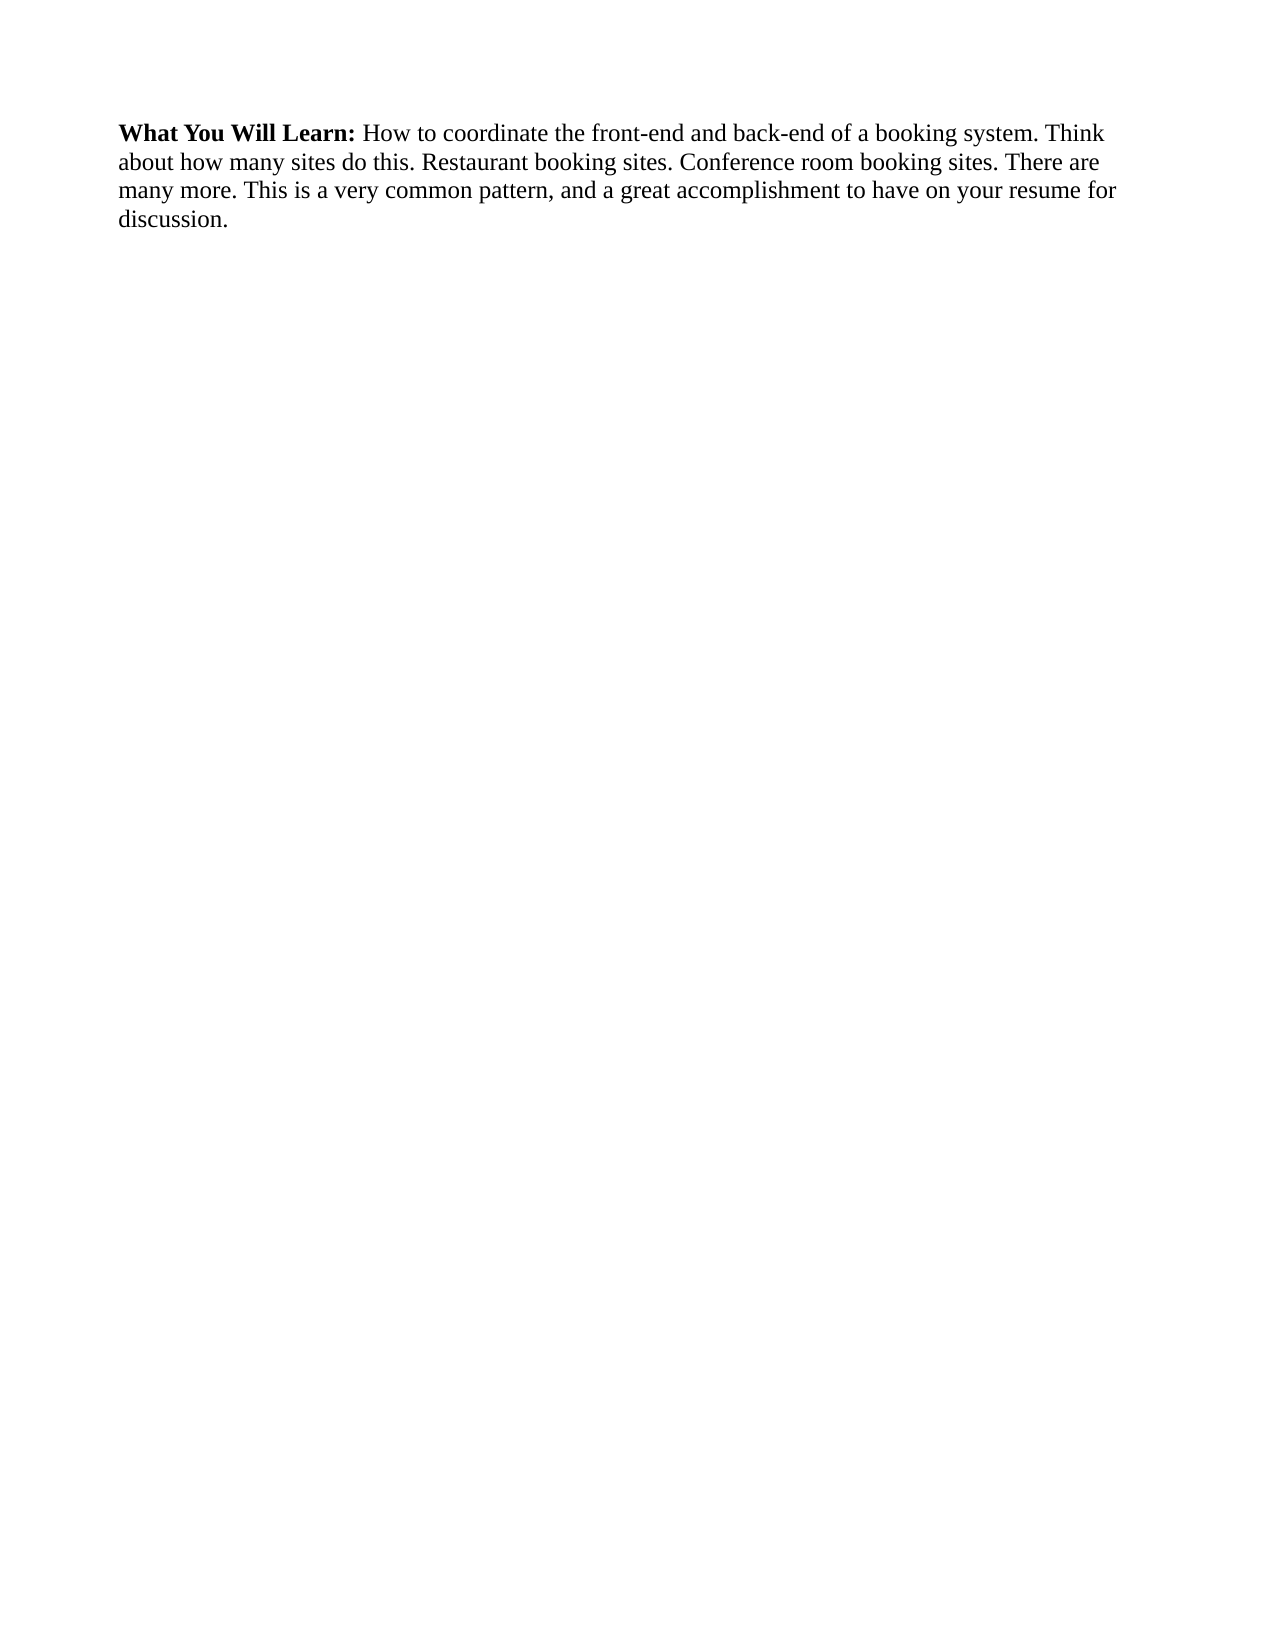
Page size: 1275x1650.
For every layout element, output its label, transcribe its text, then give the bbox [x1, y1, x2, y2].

text What You Will Learn: How to coordinate the front-end and back-end of a booking system. Think about how many sites do this. Restaurant booking sites. Conference room booking sites. There are many more. This is a very common pattern, and a great accomplishment to have on your resume for discussion. [118, 118, 1157, 233]
